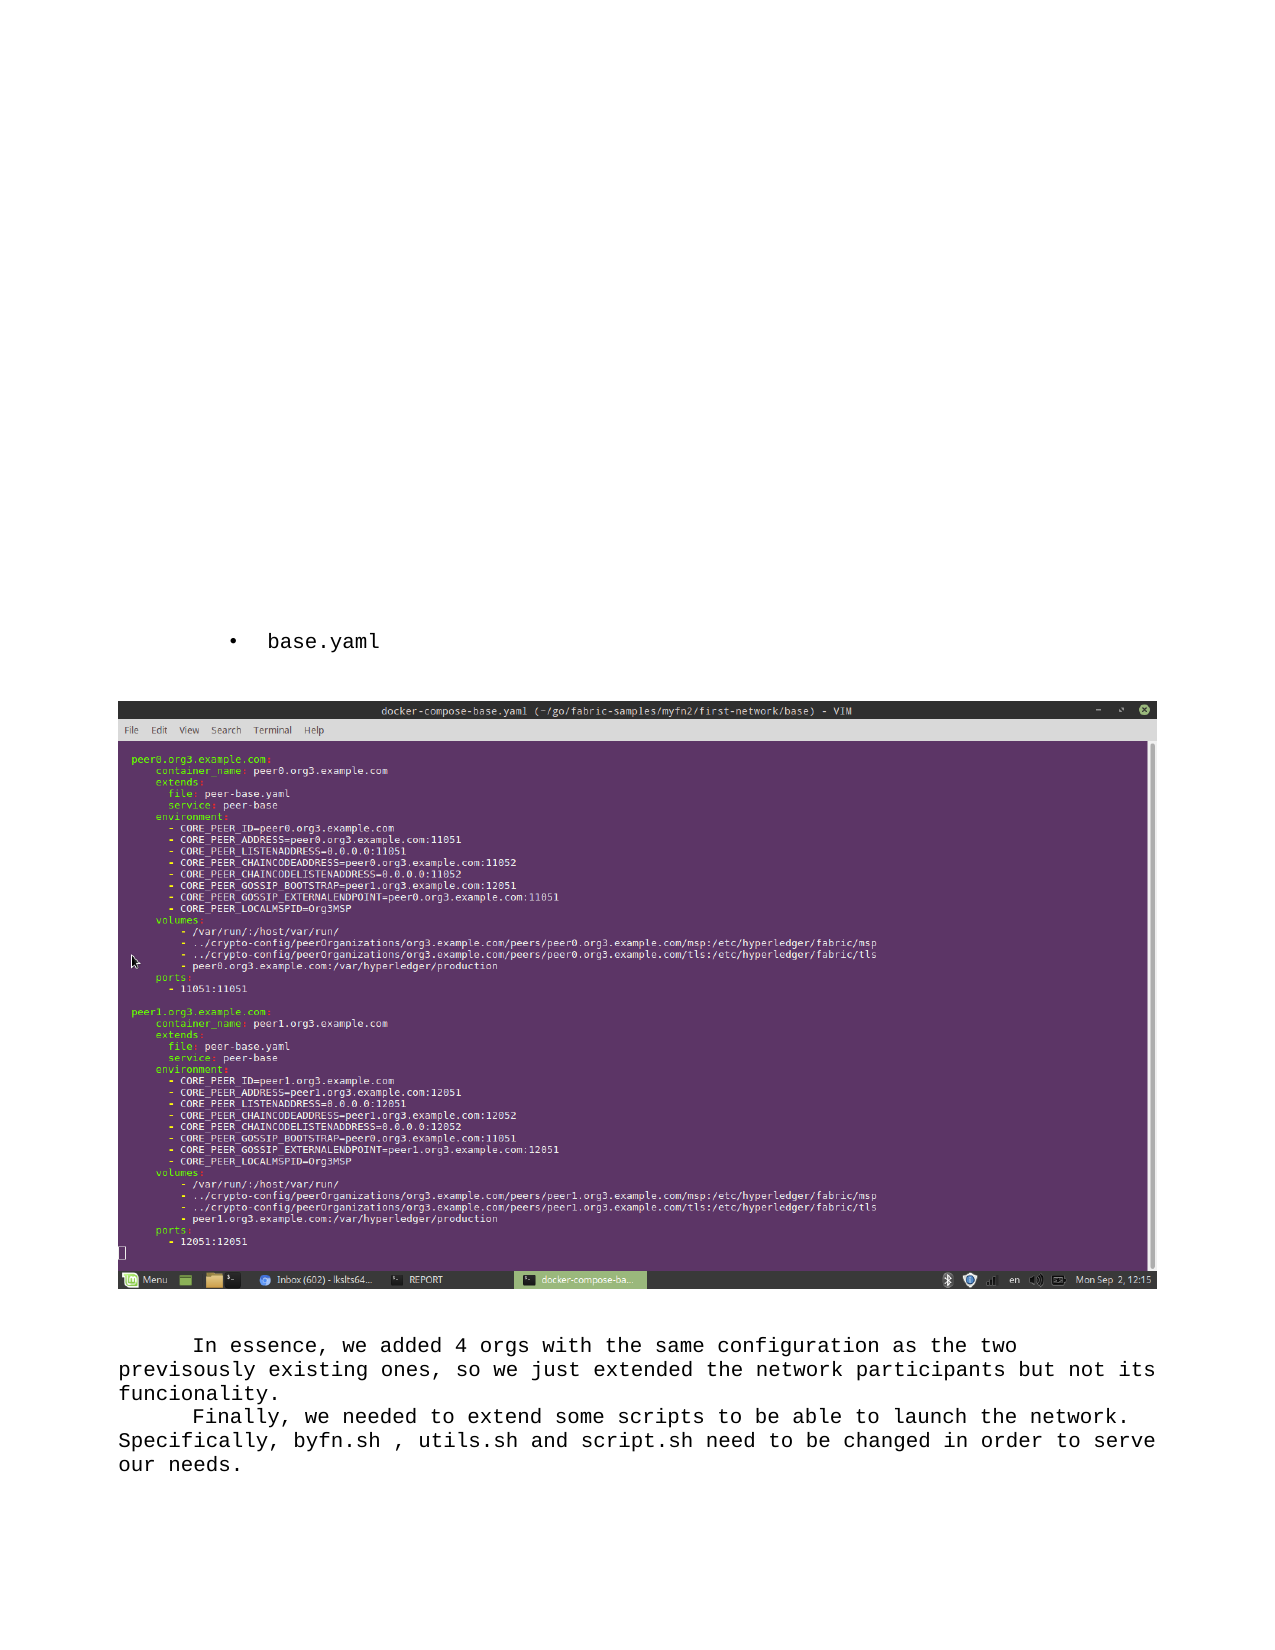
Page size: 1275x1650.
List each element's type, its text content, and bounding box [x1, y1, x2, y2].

text In essence, we added 4 orgs with the same configuration as the two previsously existing ones, so we just extended the network participants but not its funcionality. [118, 1336, 1157, 1406]
list base.yaml [229, 631, 1157, 654]
text Finally, we needed to extend some scripts to be able to launch the network. Specifically, byfn.sh , utils.sh and script.sh need to be changed in order to serve our needs. [118, 1406, 1157, 1477]
picture [118, 701, 1157, 1289]
